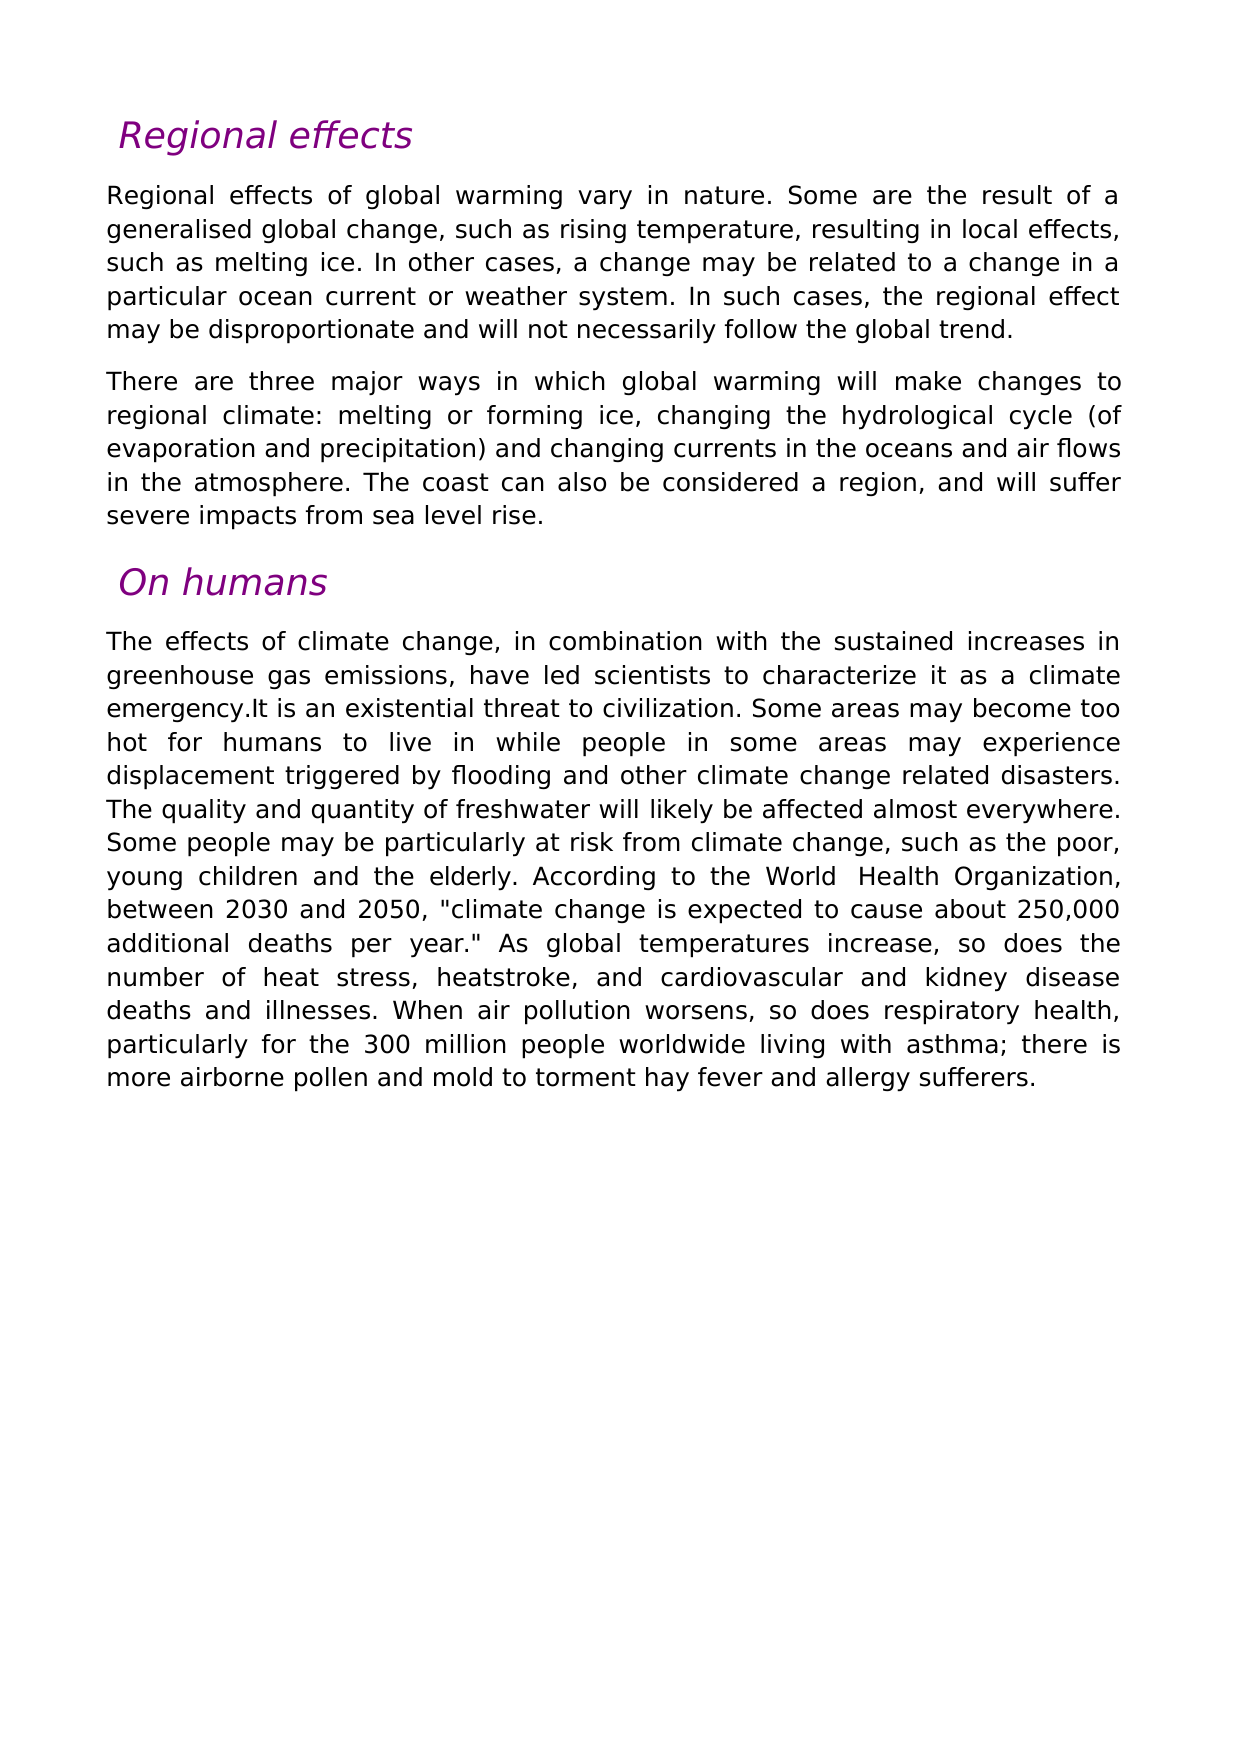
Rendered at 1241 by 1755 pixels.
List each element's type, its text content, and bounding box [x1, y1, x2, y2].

subtitle Regional effects [118, 115, 1134, 157]
text There are three major ways in which global warming will make changes to regional climate: melting or forming ice, changing the hydrological cycle (of evaporation and precipitation) and changing currents in the oceans and air flows in the atmosphere. The coast can also be considered a region, and will suffer severe impacts from sea level rise. [106, 367, 1122, 531]
subtitle On humans [118, 561, 1134, 603]
text Regional effects of global warming vary in nature. Some are the result of a generalised global change, such as rising temperature, resulting in local effects, such as melting ice. In other cases, a change may be related to a change in a particular ocean current or weather system. In such cases, the regional effect may be disproportionate and will not necessarily follow the global trend. [106, 182, 1121, 345]
text The effects of climate change, in combination with the sustained increases in greenhouse gas emissions, have led scientists to characterize it as a climate emergency.It is an existential threat to civilization. Some areas may become too hot for humans to live in while people in some areas may experience displacement triggered by flooding and other climate change related disasters. The quality and quantity of freshwater will likely be affected almost everywhere. Some people may be particularly at risk from climate change, such as the poor, young children and the elderly. According to the World Health Organization, between 2030 and 2050, "climate change is expected to cause about 250,000 additional deaths per year." As global temperatures increase, so does the number of heat stress, heatstroke, and cardiovascular and kidney disease deaths and illnesses. When air pollution worsens, so does respiratory health, particularly for the 300 million people worldwide living with asthma; there is more airborne pollen and mold to torment hay fever and allergy sufferers. [106, 627, 1122, 1092]
